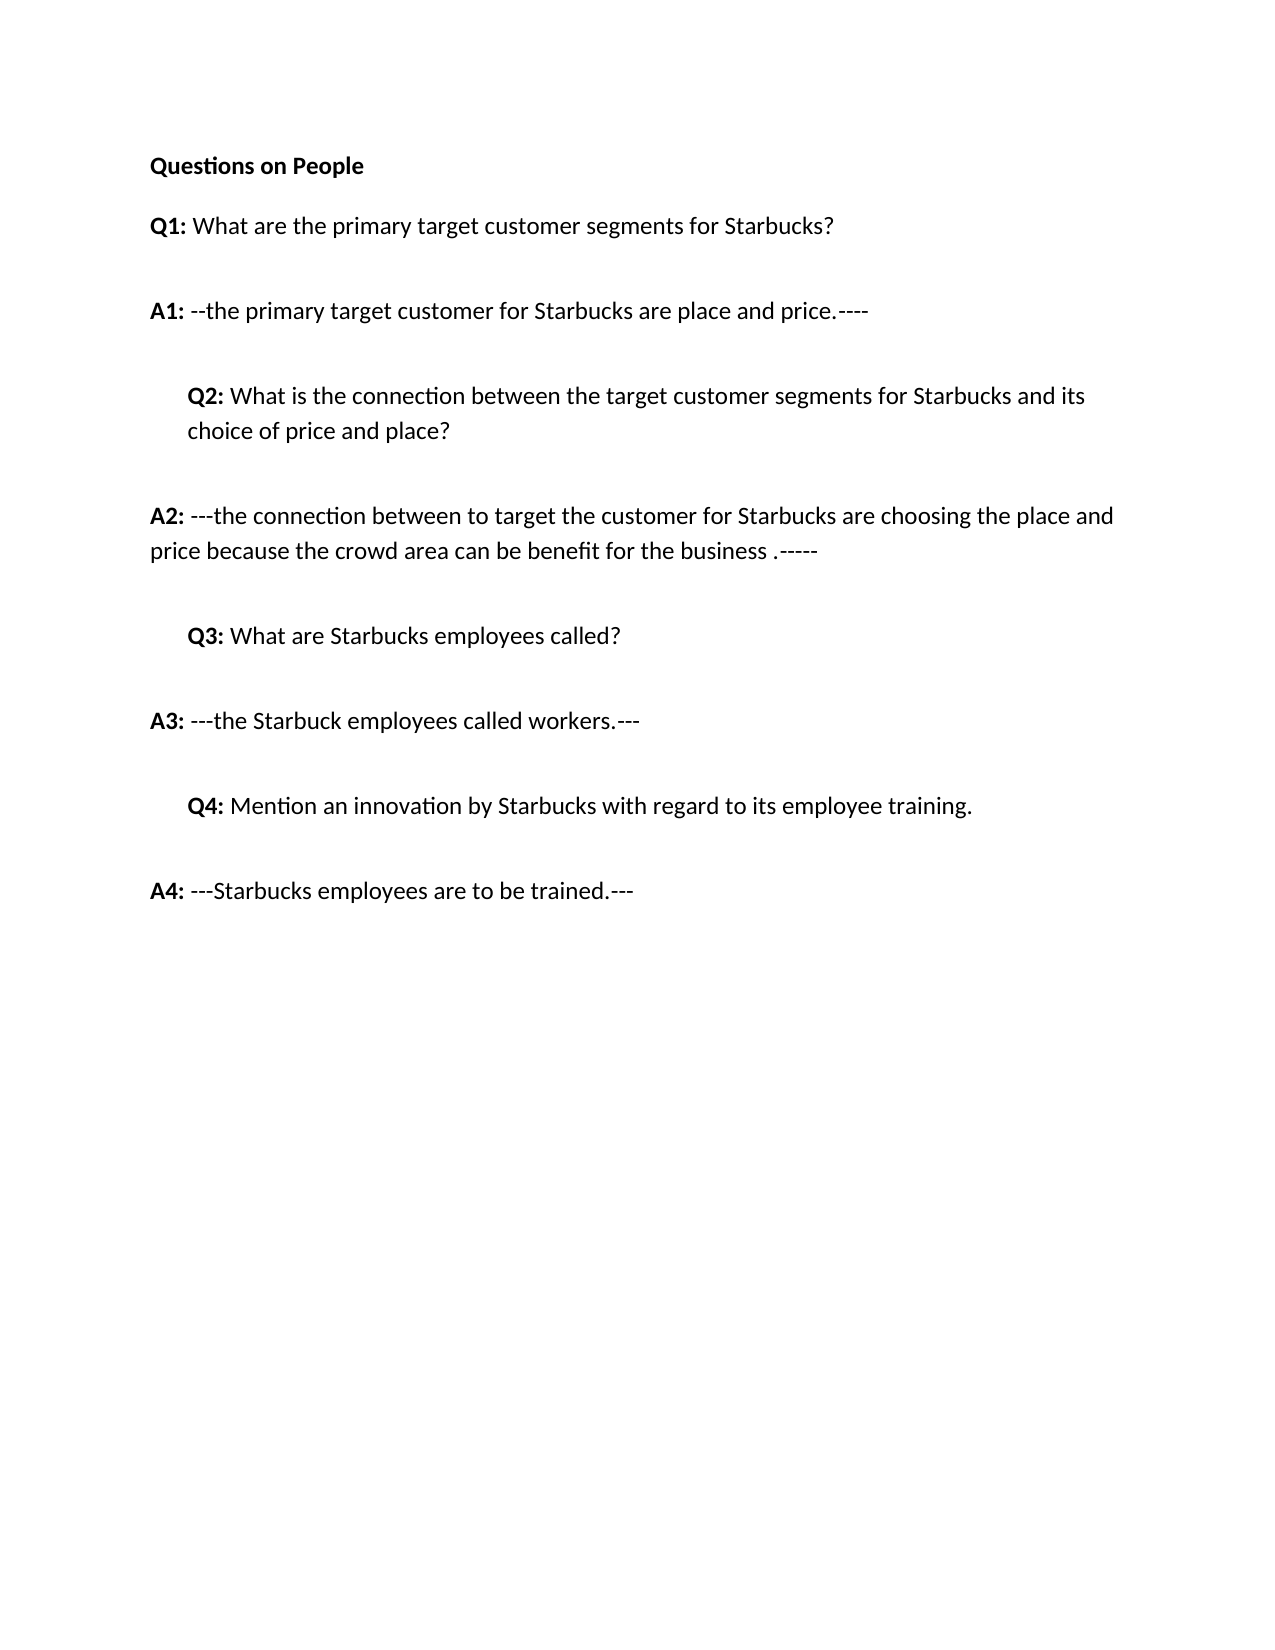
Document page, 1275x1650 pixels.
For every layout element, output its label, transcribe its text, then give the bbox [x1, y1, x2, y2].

text Questions on People [150, 150, 1125, 181]
text A4: ---Starbucks employees are to be trained.--- [150, 875, 1125, 906]
text A3: ---the Starbuck employees called workers.--- [150, 705, 1125, 736]
text Q4: Mention an innovation by Starbucks with regard to its employee training. [187, 790, 1125, 821]
text A2: ---the connection between to target the customer for Starbucks are choosing the place and price because the crowd area can be benefit for the business .----- [150, 500, 1125, 566]
text A1: --the primary target customer for Starbucks are place and price.---- [150, 295, 1125, 326]
text Q3: What are Starbucks employees called? [187, 620, 1125, 651]
text Q1: What are the primary target customer segments for Starbucks? [150, 210, 1125, 241]
text Q2: What is the connection between the target customer segments for Starbucks and its choice of price and place? [187, 380, 1125, 446]
